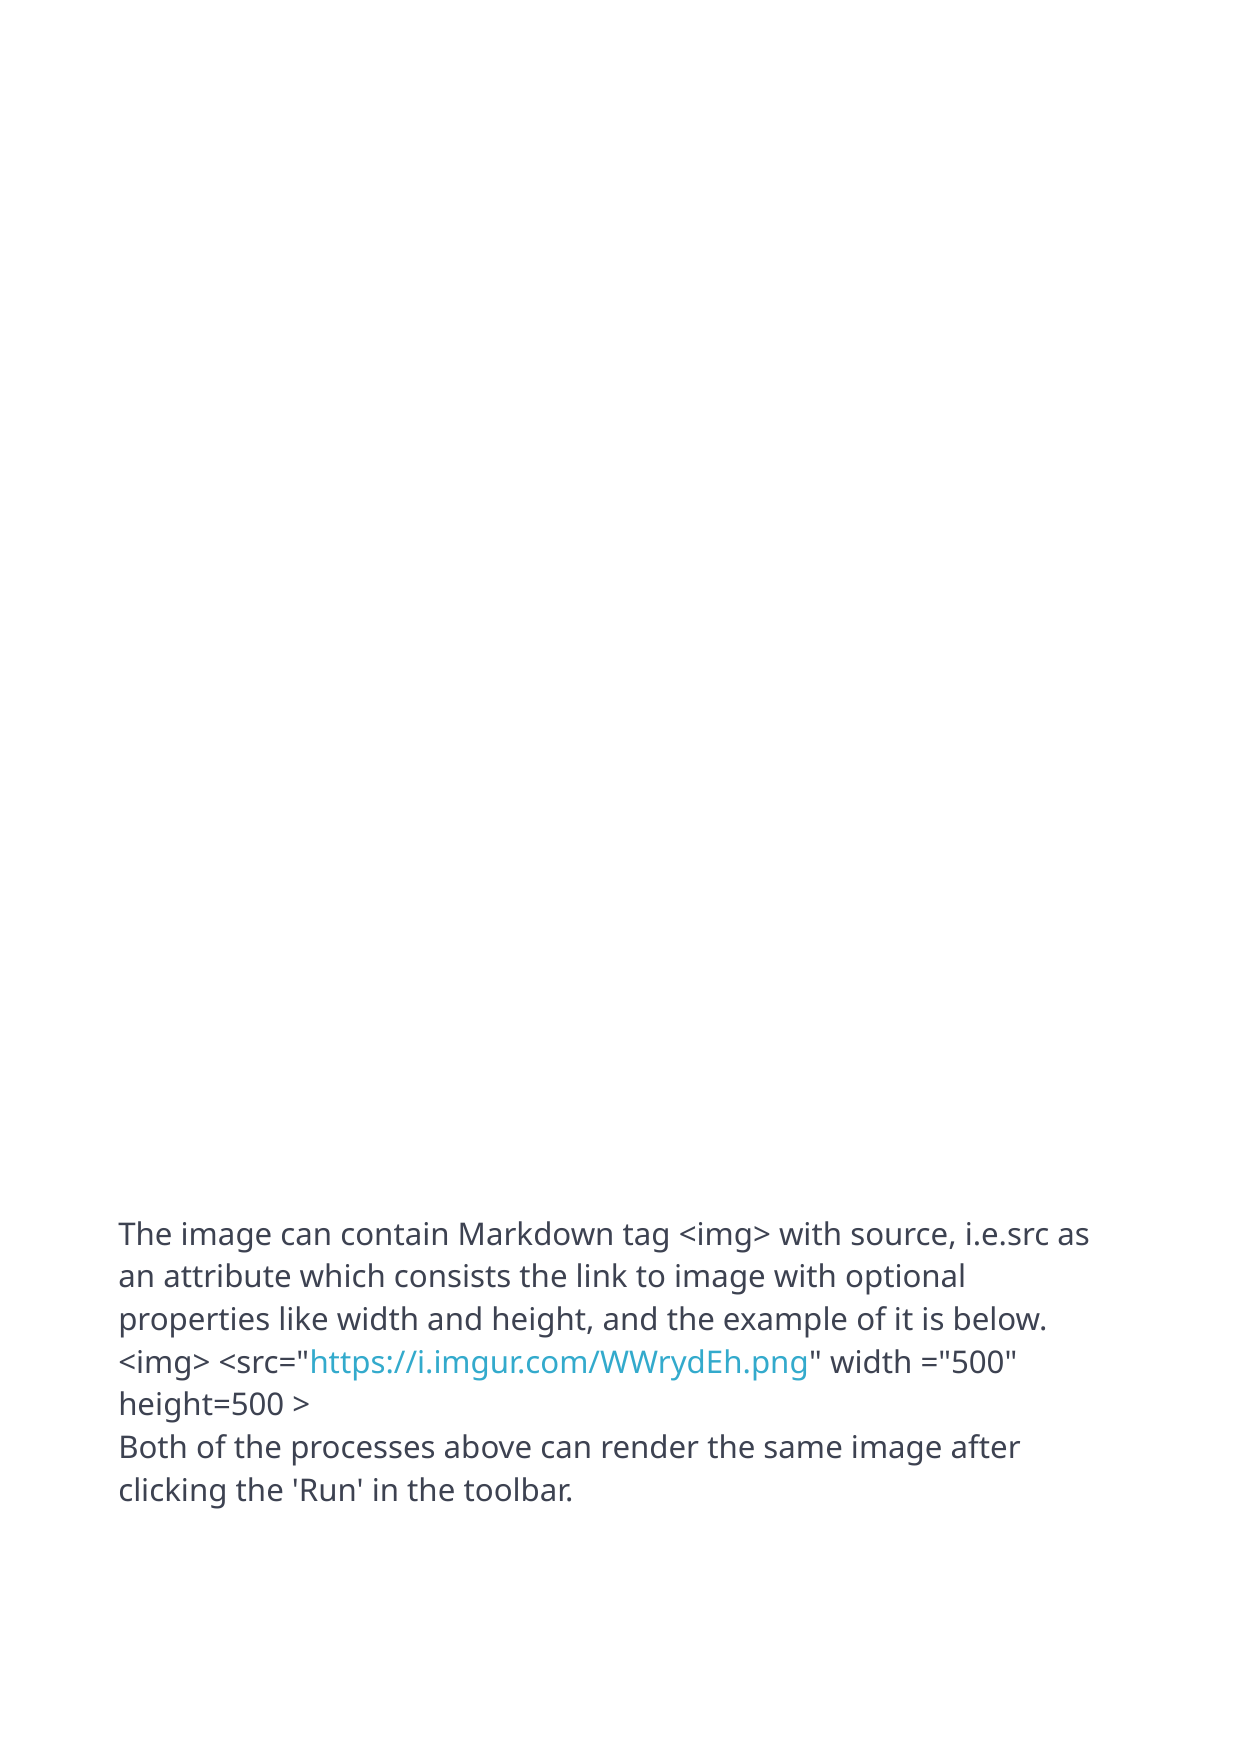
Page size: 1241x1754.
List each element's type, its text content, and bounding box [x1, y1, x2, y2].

text Both of the processes above can render the same image after clicking the 'Run' in the toolbar. [118, 1425, 1122, 1510]
text The image can contain Markdown tag <img> with source, i.e.src as an attribute which consists the link to image with optional properties like width and height, and the example of it is below. [118, 1212, 1122, 1340]
text <img> <src="https://i.imgur.com/WWrydEh.png" width ="500" height=500 > [118, 1340, 1122, 1425]
